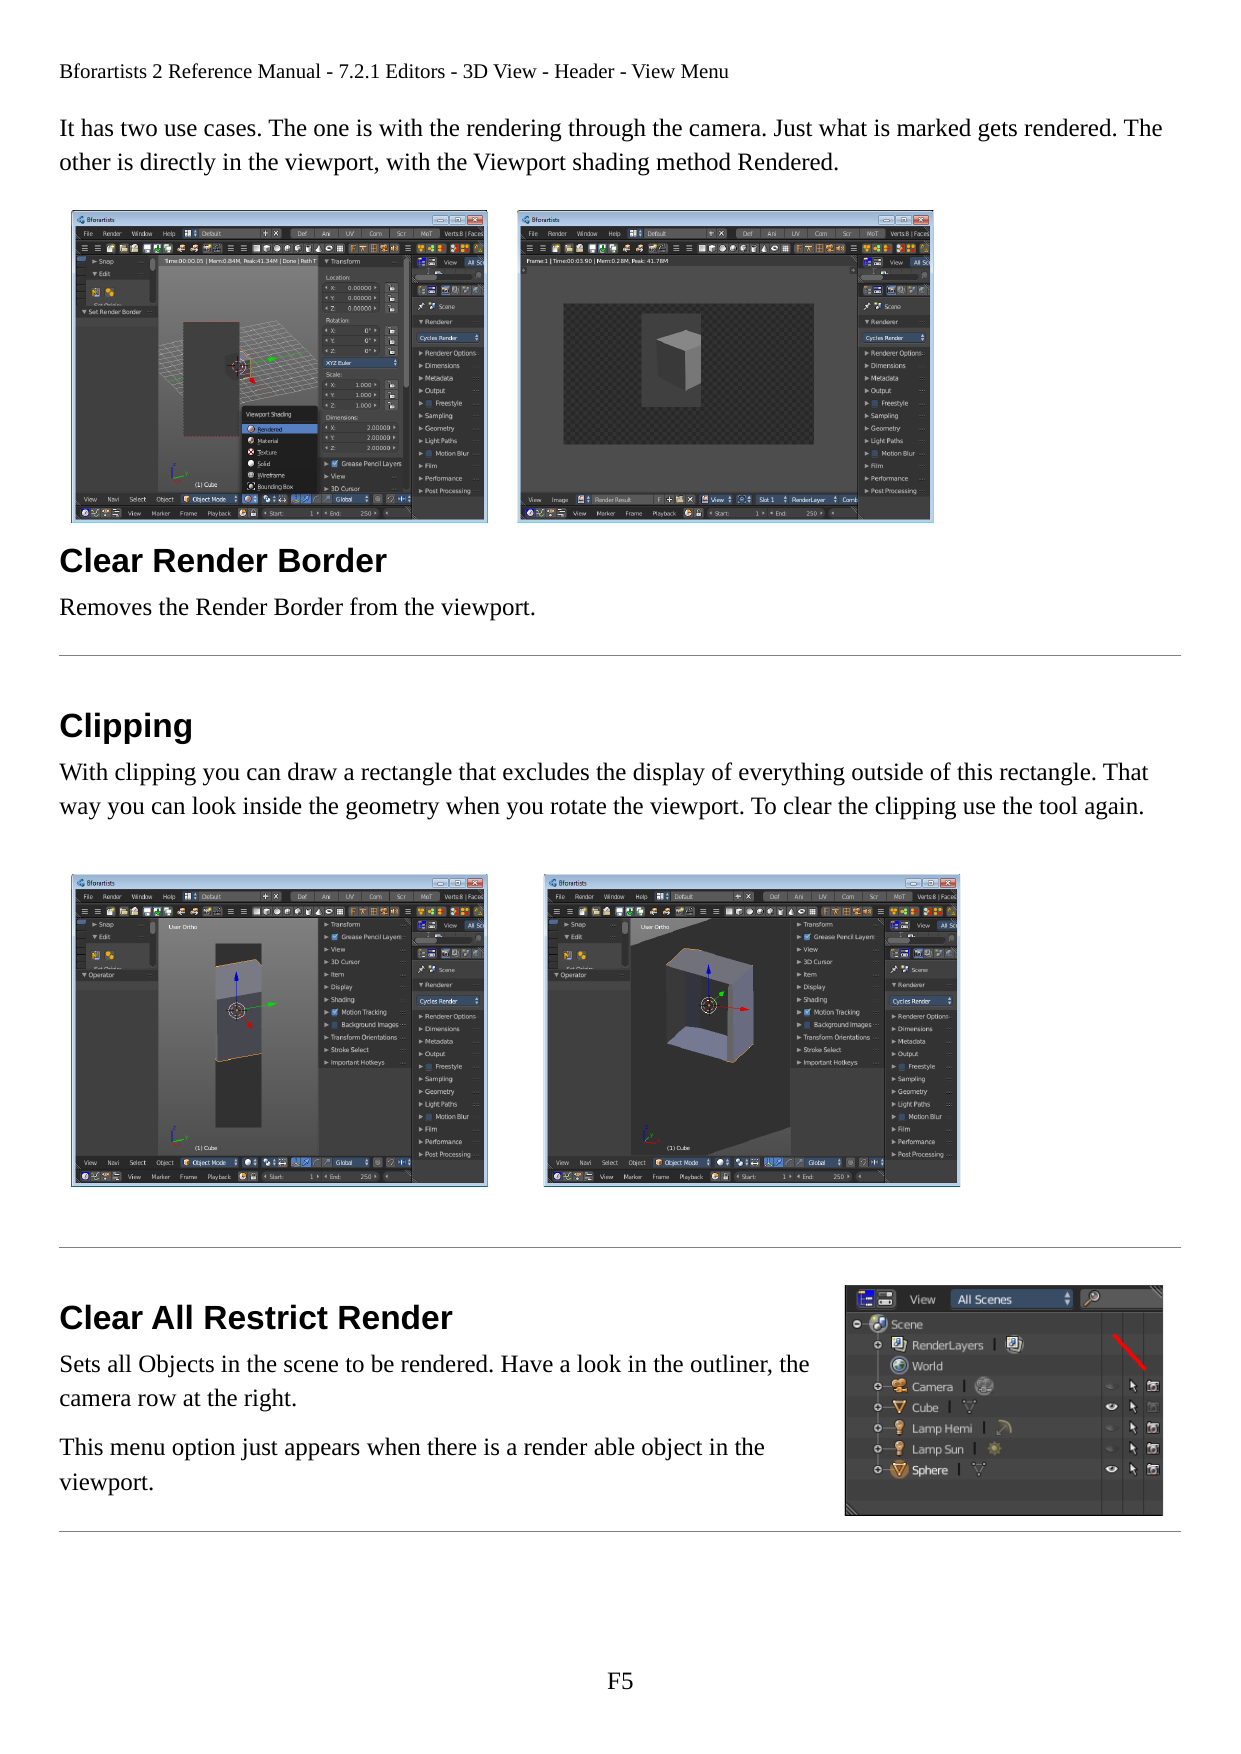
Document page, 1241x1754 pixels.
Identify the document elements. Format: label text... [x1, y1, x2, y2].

picture [71, 210, 488, 523]
text It has two use cases. The one is with the rendering through the camera. Just what is marked gets rendered. The other is directly in the viewport, with the Viewport shading method Rendered. [59, 113, 1181, 176]
subtitle Clear All Restrict Render [59, 1298, 844, 1336]
text This menu option just appears when there is a render able object in the viewport. [59, 1432, 844, 1496]
picture [71, 874, 488, 1187]
subtitle [1164, 1298, 1181, 1336]
subtitle Clipping [59, 706, 1181, 744]
text Removes the Render Border from the viewport. [59, 592, 1181, 620]
text With clipping you can draw a rectangle that excludes the display of everything outside of this rectangle. That way you can look inside the geometry when you rotate the viewport. To clear the clipping use the tool again. [59, 757, 1181, 820]
picture [543, 874, 961, 1187]
subtitle Clear Render Border [59, 217, 1181, 579]
picture [844, 1285, 1164, 1516]
picture [517, 210, 934, 523]
text Sets all Objects in the scene to be rendered. Have a look in the outliner, the camera row at the right. [59, 1349, 844, 1412]
